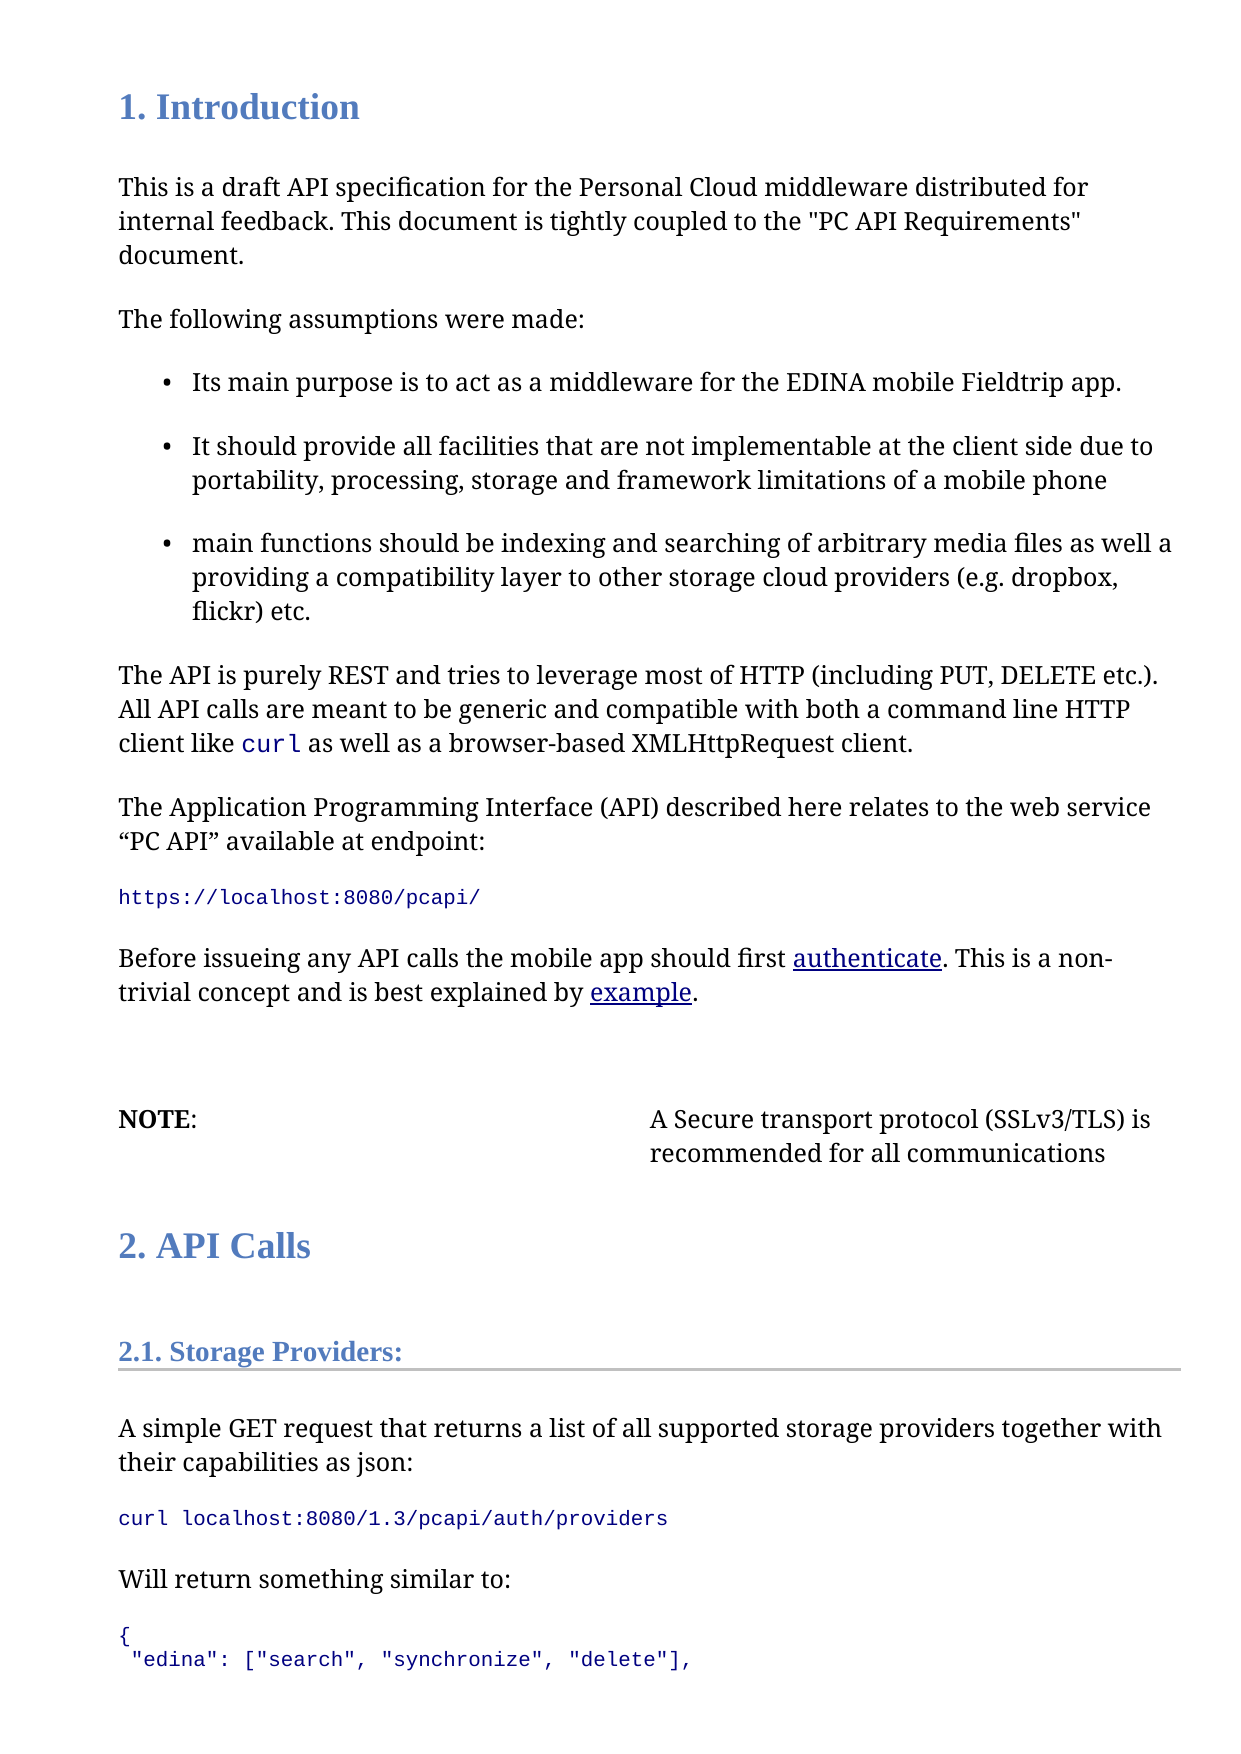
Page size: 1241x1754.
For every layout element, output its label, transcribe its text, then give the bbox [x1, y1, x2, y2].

text Before issueing any API calls the mobile app should first authenticate. This is a non-trivial concept and is best explained by example. [118, 940, 1181, 1008]
subtitle 2. API Calls [118, 1224, 1181, 1267]
subtitle 1. Introduction [118, 84, 1181, 127]
text The API is purely REST and tries to leverage most of HTTP (including PUT, DELETE etc.). All API calls are meant to be generic and compatible with both a command line HTTP client like curl as well as a browser-based XMLHttpRequest client. [118, 658, 1181, 760]
list It should provide all facilities that are not implementable at the client side due to portability, processing, storage and framework limitations of a mobile phone [162, 428, 1181, 496]
text curl localhost:8080/1.3/pcapi/auth/providers [118, 1508, 1181, 1532]
text The Application Programming Interface (API) described here relates to the web service “PC API” available at endpoint: [118, 789, 1181, 858]
list main functions should be indexing and searching of arbitrary media files as well a providing a compatibility layer to other storage cloud providers (e.g. dropbox, flickr) etc. [162, 526, 1181, 628]
table_header NOTE: [118, 1101, 649, 1199]
text The following assumptions were made: [118, 301, 1181, 335]
text { [118, 1625, 1181, 1648]
text "edina": ["search", "synchronize", "delete"], [118, 1648, 1181, 1672]
table_header A Secure transport protocol (SSLv3/TLS) is recommended for all communications [650, 1101, 1181, 1199]
subtitle 2.1. Storage Providers: [118, 1334, 1181, 1368]
text A simple GET request that returns a list of all supported storage providers together with their capabilities as json: [118, 1411, 1181, 1479]
text This is a draft API specification for the Personal Cloud middleware distributed for internal feedback. This document is tightly coupled to the "PC API Requirements" document. [118, 169, 1181, 272]
text Will return something similar to: [118, 1561, 1181, 1595]
list Its main purpose is to act as a middleware for the EDINA mobile Fieldtrip app. [162, 365, 1181, 399]
text https://localhost:8080/pcapi/ [118, 887, 1181, 911]
